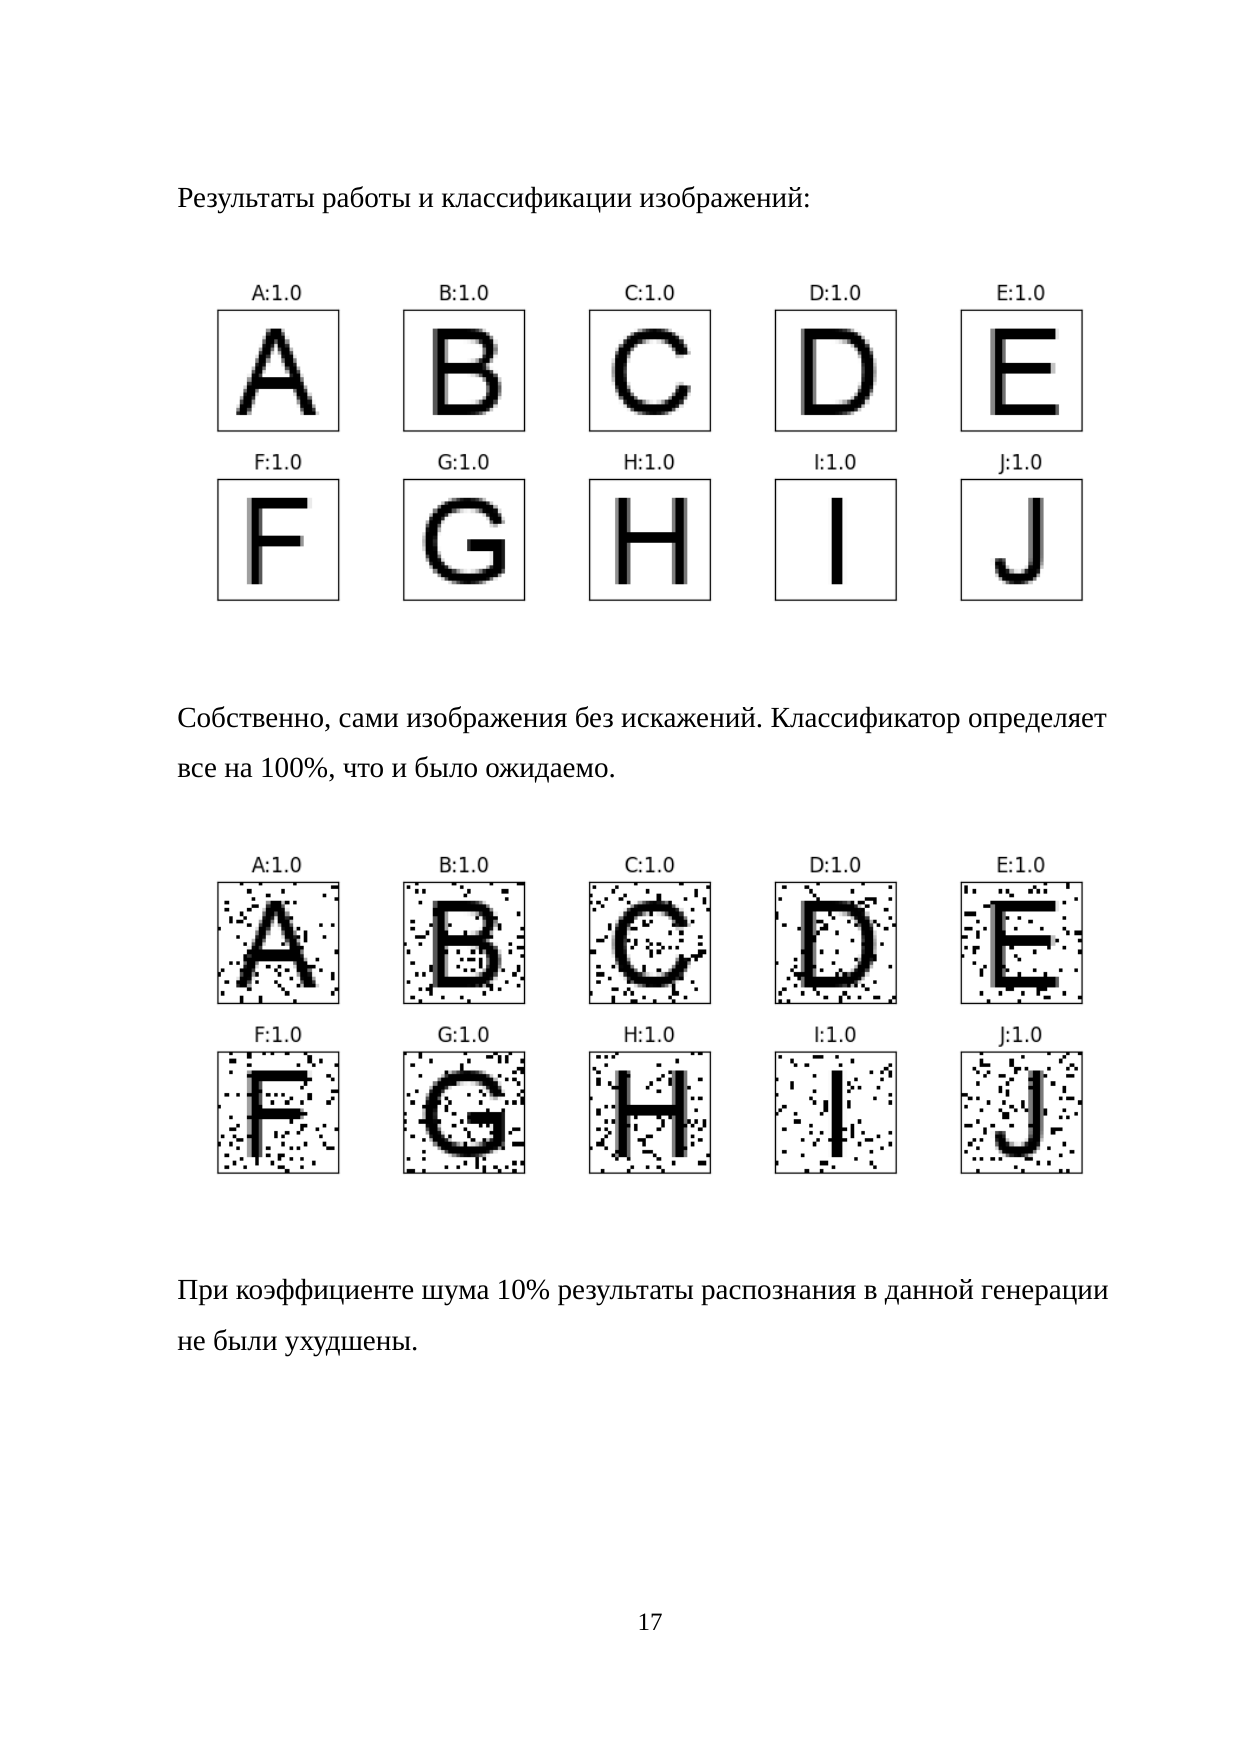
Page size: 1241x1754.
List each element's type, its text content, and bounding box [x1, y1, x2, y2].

text Результаты работы и классификации изображений: [177, 180, 1122, 214]
picture [177, 266, 1123, 621]
text При коэффициенте шума 10% результаты распознания в данной генерации не были ухудшены. [177, 1272, 1122, 1356]
text Собственно, сами изображения без искажений. Классификатор определяет все на 100%, что и было ожидаемо. [177, 700, 1122, 783]
picture [177, 839, 1123, 1194]
